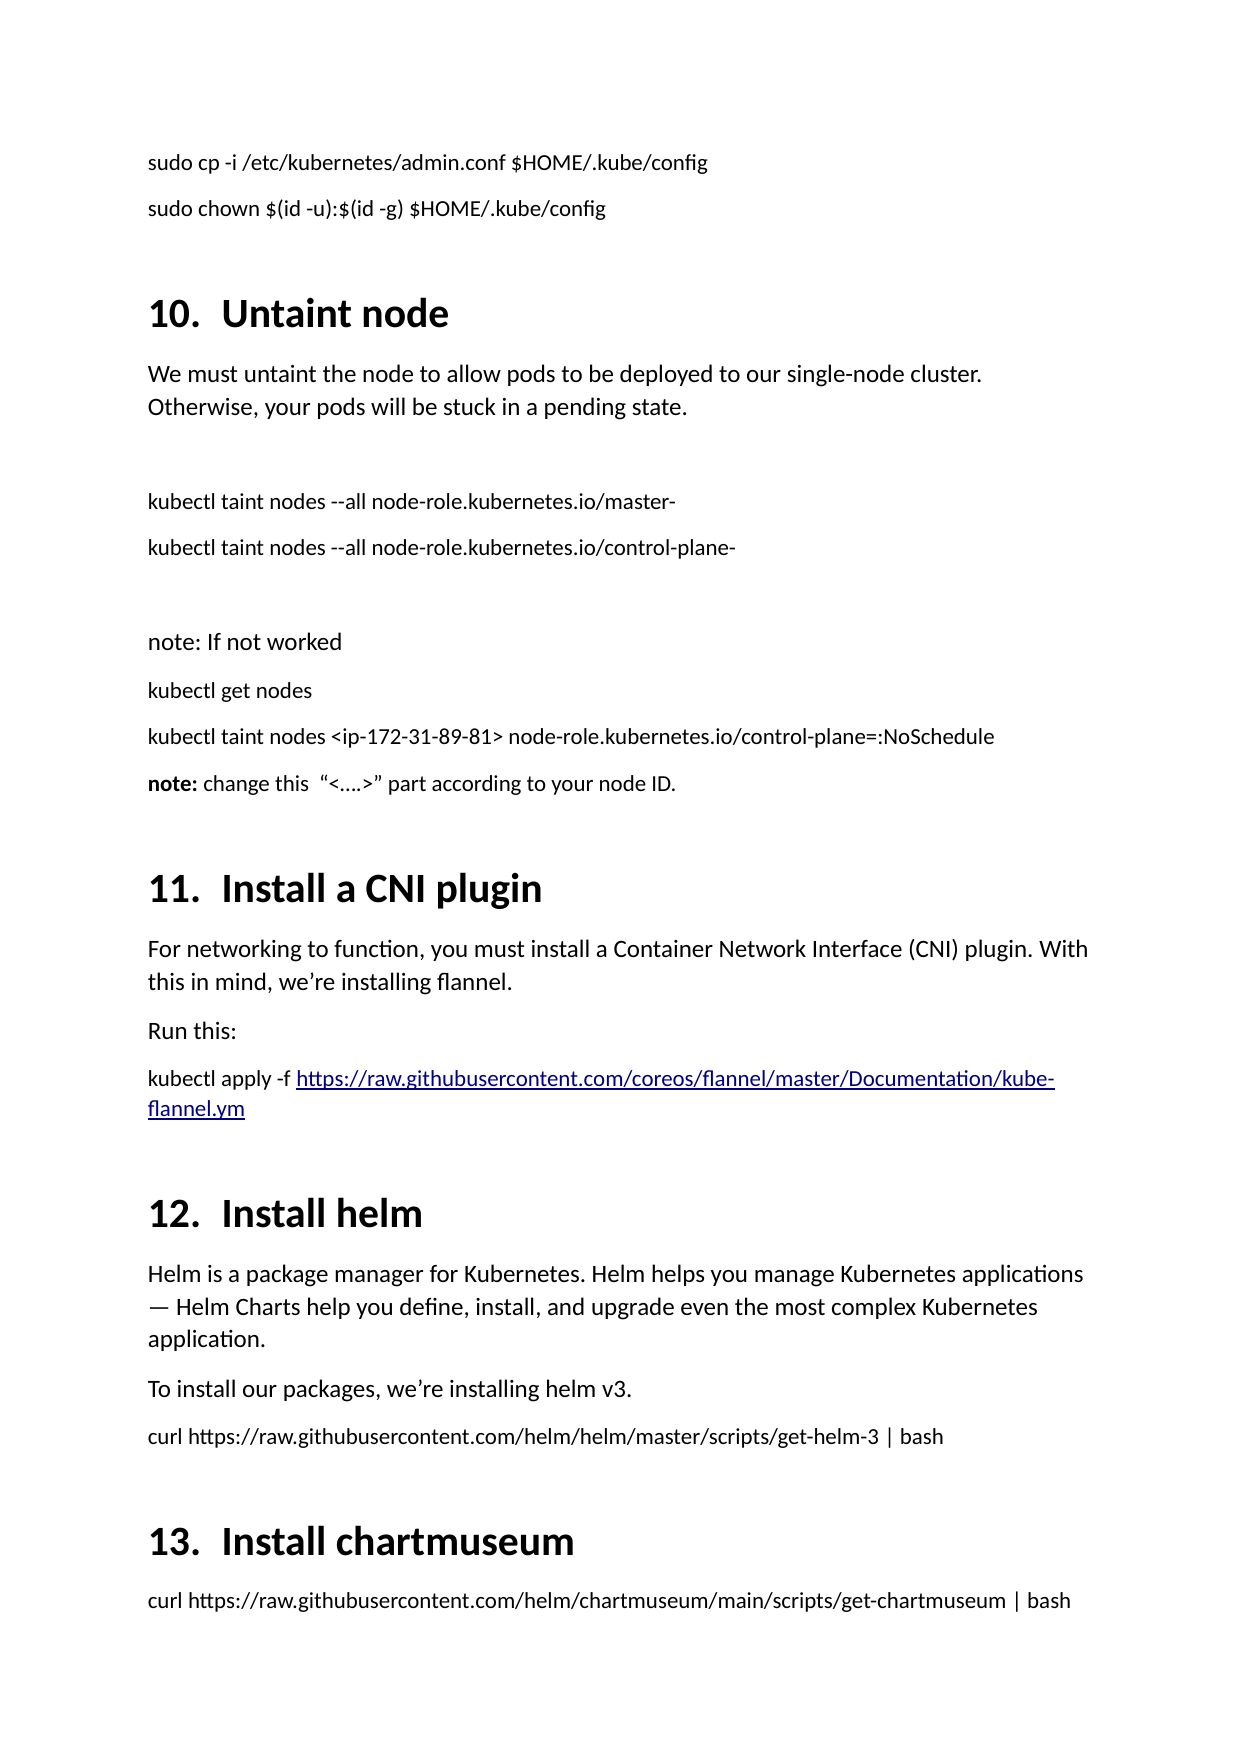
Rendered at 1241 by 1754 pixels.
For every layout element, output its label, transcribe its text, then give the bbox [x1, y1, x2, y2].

text For networking to function, you must install a Container Network Interface (CNI) plugin. With this in mind, we’re installing flannel. [148, 933, 1093, 996]
text note: If not worked [148, 626, 1093, 657]
text curl https://raw.githubusercontent.com/helm/chartmuseum/main/scripts/get-chartmuseum | bash [148, 1586, 1093, 1614]
text 12. Install helm [148, 1187, 1093, 1238]
text Run this: [148, 1015, 1093, 1045]
text note: change this “<….>” part according to your node ID. [148, 769, 1093, 797]
text We must untaint the node to allow pods to be deployed to our single-node cluster. Otherwise, your pods will be stuck in a pending state. [148, 358, 1093, 421]
text 11. Install a CNI plugin [148, 862, 1093, 913]
text 10. Untaint node [148, 287, 1093, 338]
text sudo cp -i /etc/kubernetes/admin.conf $HOME/.kube/config [148, 148, 1093, 176]
text kubectl taint nodes <ip-172-31-89-81> node-role.kubernetes.io/control-plane=:NoSchedule [148, 722, 1093, 750]
text kubectl taint nodes --all node-role.kubernetes.io/control-plane- [148, 533, 1093, 561]
text Helm is a package manager for Kubernetes. Helm helps you manage Kubernetes applications — Helm Charts help you define, install, and upgrade even the most complex Kubernetes application. [148, 1258, 1093, 1354]
text sudo chown $(id -u):$(id -g) $HOME/.kube/config [148, 194, 1093, 222]
text curl https://raw.githubusercontent.com/helm/helm/master/scripts/get-helm-3 | bash [148, 1422, 1093, 1450]
text To install our packages, we’re installing helm v3. [148, 1373, 1093, 1403]
text kubectl get nodes [148, 676, 1093, 704]
text kubectl taint nodes --all node-role.kubernetes.io/master- [148, 487, 1093, 515]
text 13. Install chartmuseum [148, 1515, 1093, 1566]
text kubectl apply -f https://raw.githubusercontent.com/coreos/flannel/master/Documentation/kube-flannel.ym [148, 1064, 1093, 1122]
